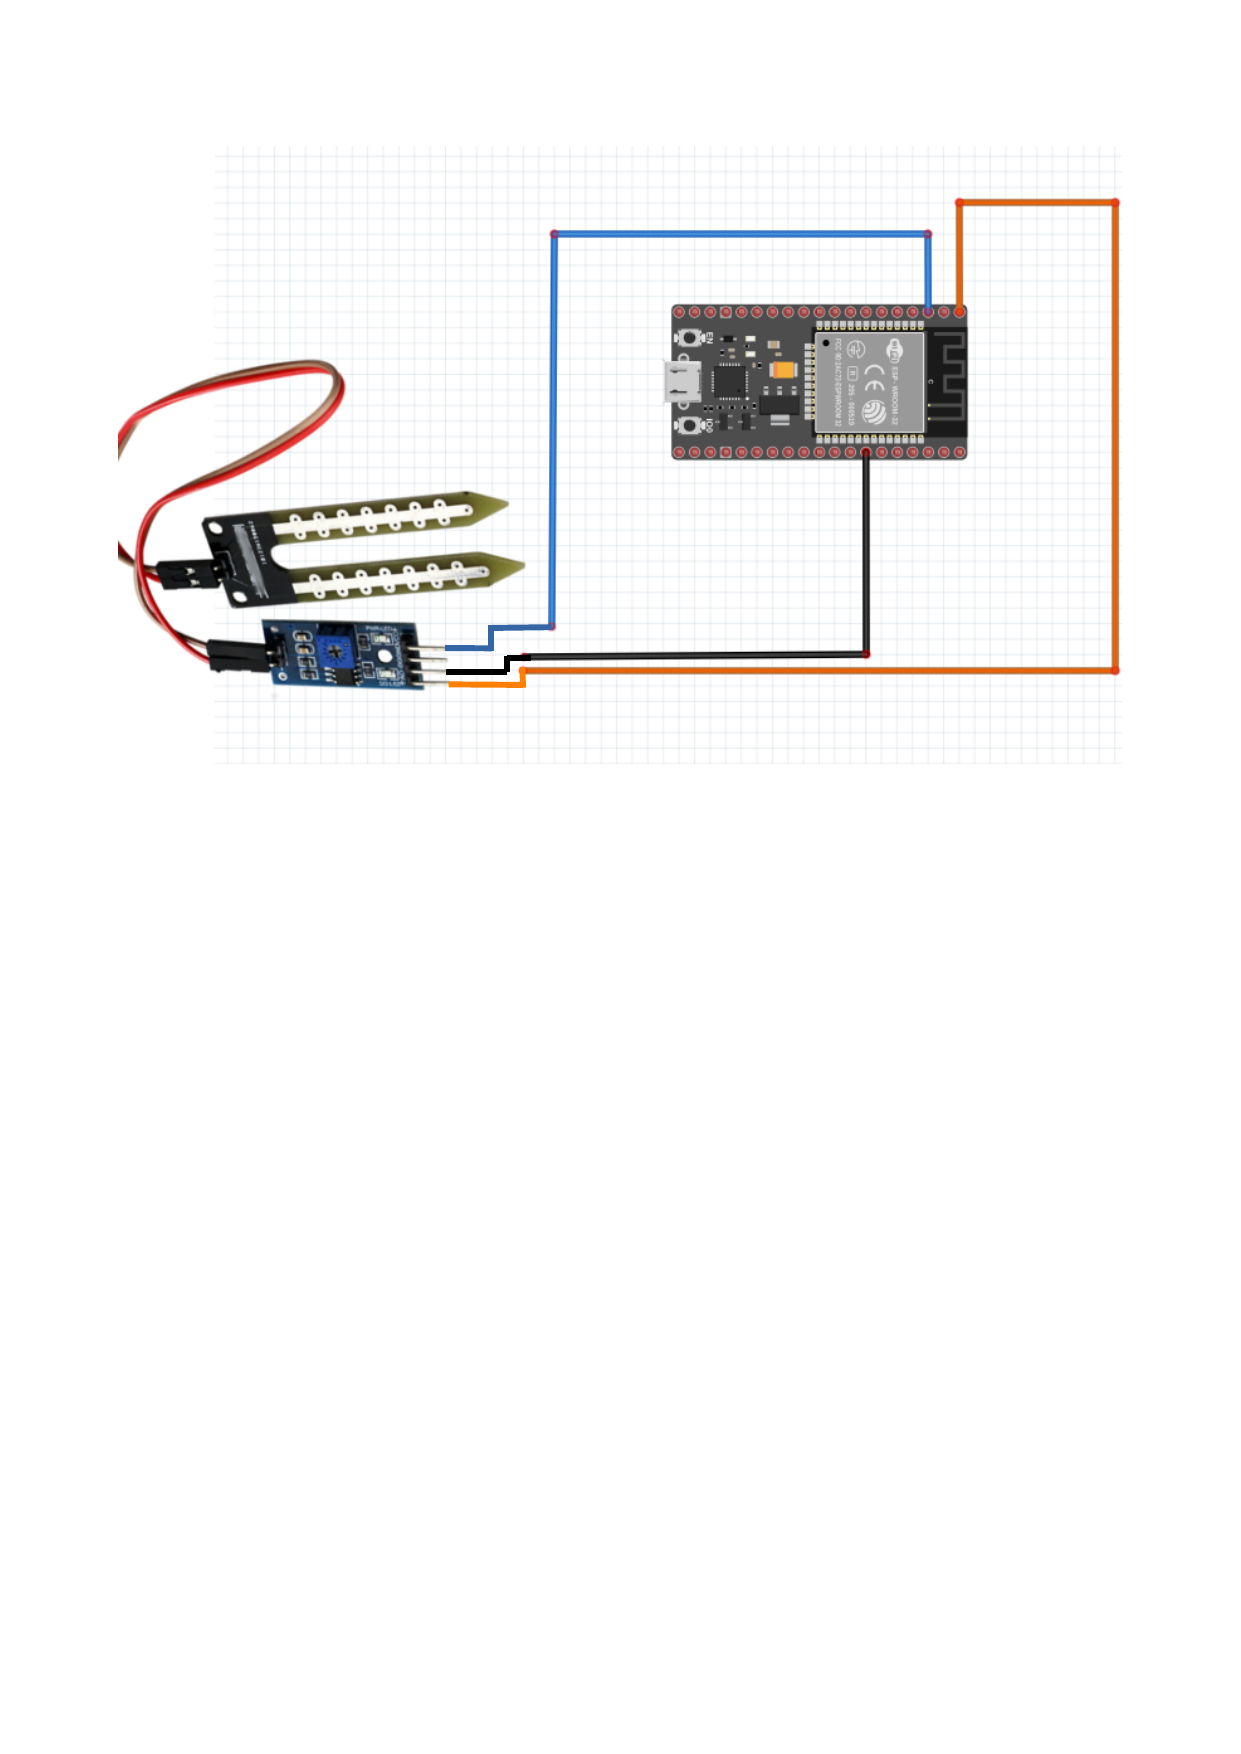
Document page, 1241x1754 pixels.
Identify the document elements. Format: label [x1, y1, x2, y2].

picture [118, 146, 1123, 764]
